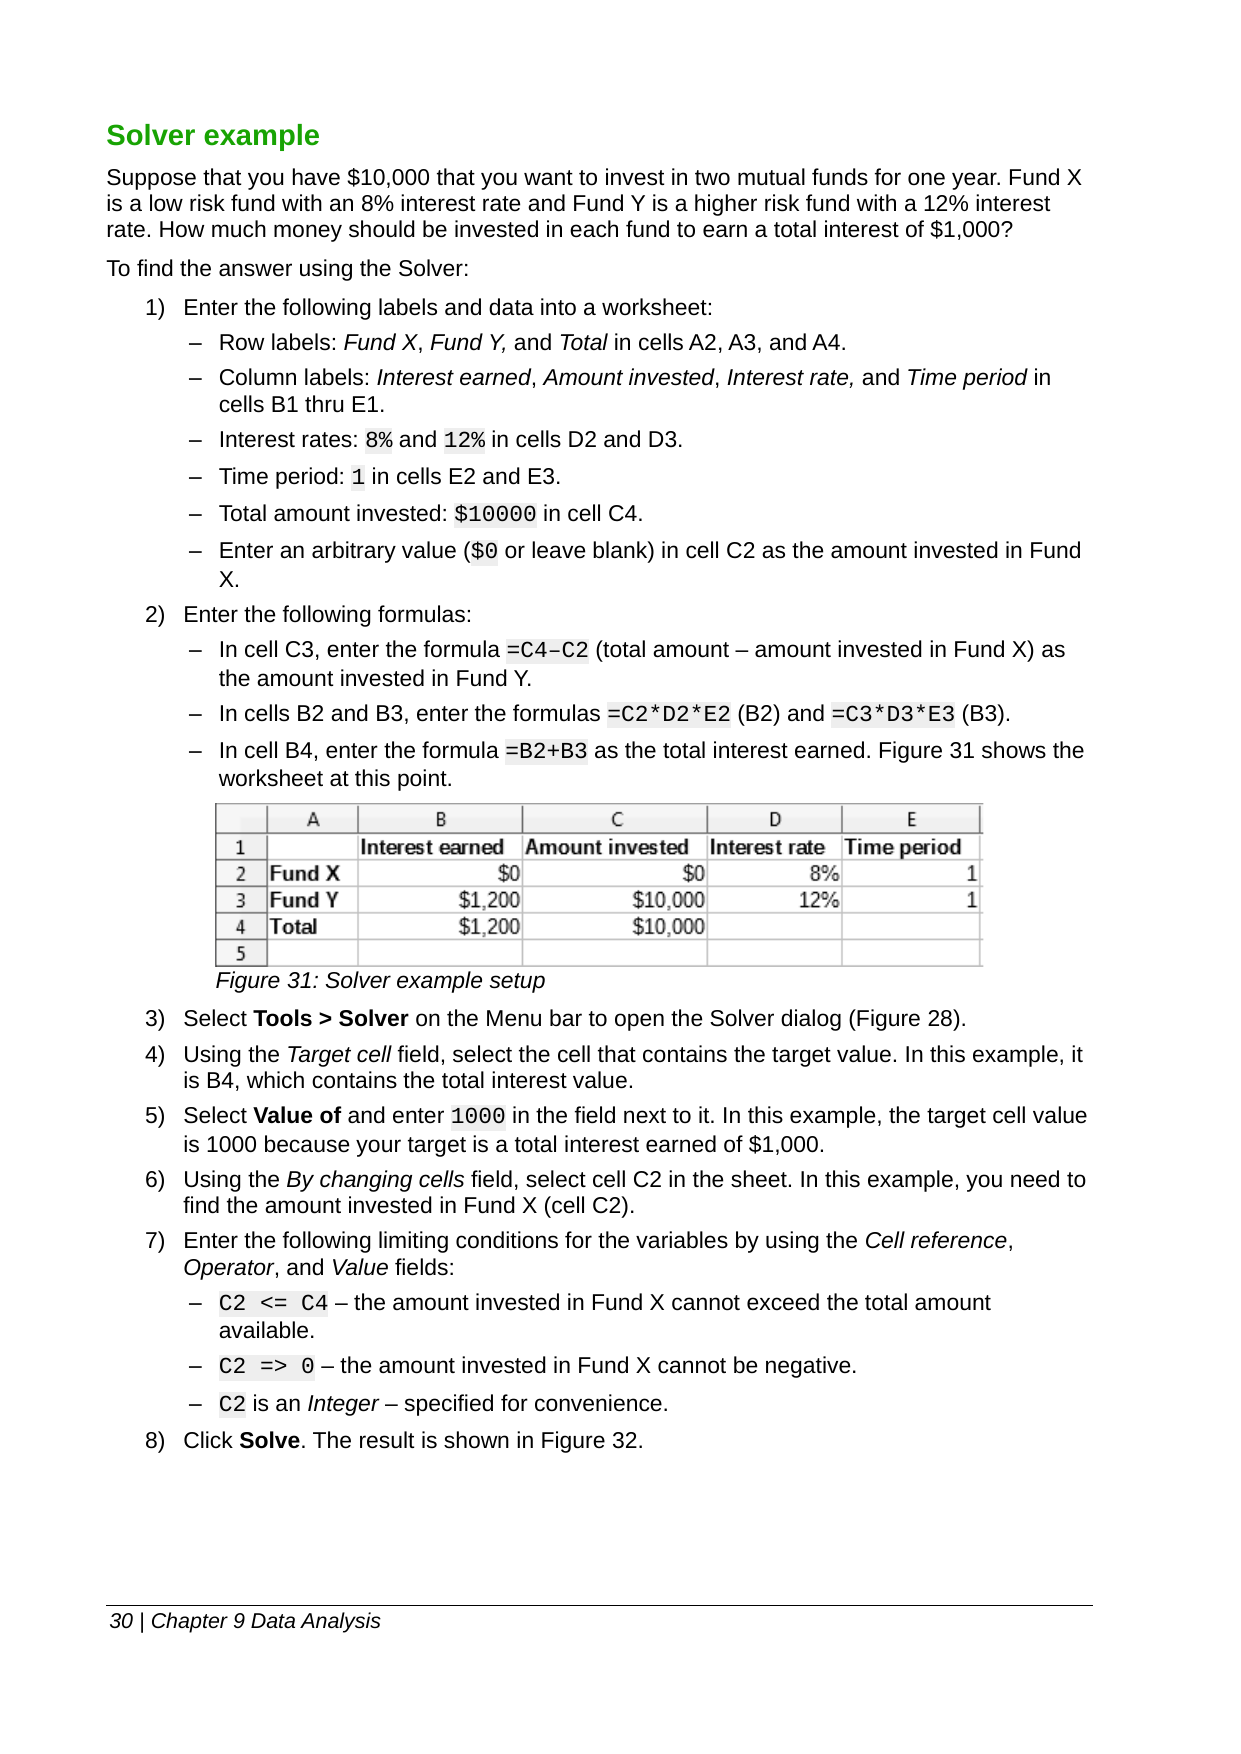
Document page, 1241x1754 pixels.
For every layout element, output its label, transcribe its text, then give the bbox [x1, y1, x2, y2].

list C2 is an Integer – specified for convenience. [189, 1389, 1093, 1418]
list In cell B4, enter the formula =B2+B3 as the total interest earned. Figure 31 shows the worksheet at this point. [189, 737, 1093, 792]
list In cell C3, enter the formula =C4–C2 (total amount – amount invested in Fund X) as the amount invested in Fund Y. [189, 636, 1093, 691]
list Interest rates: 8% and 12% in cells D2 and D3. [189, 426, 1093, 454]
picture [215, 803, 984, 967]
list Total amount invested: $10000 in cell C4. [189, 500, 1093, 528]
list Time period: 1 in cells E2 and E3. [189, 463, 1093, 491]
list Column labels: Interest earned, Amount invested, Interest rate, and Time period in cells B1 thru E1. [189, 364, 1093, 417]
list Click Solve. The result is shown in Figure 32. [165, 1427, 1093, 1453]
list Row labels: Fund X, Fund Y, and Total in cells A2, A3, and A4. [189, 329, 1093, 355]
text Figure 31: Solver example setup [215, 967, 983, 993]
list Enter the following formulas: [165, 601, 1093, 627]
list Using the By changing cells field, select cell C2 in the sheet. In this example, you need to find the amount invested in Fund X (cell C2). [165, 1166, 1093, 1218]
list Enter an arbitrary value ($0 or leave blank) in cell C2 as the amount invested in Fund X. [189, 537, 1093, 592]
list C2 <= C4 – the amount invested in Fund X cannot exceed the total amount available. [189, 1289, 1093, 1343]
list Select Value of and enter 1000 in the field next to it. In this example, the target cell value is 1000 because your target is a total interest earned of $1,000. [165, 1102, 1093, 1157]
list C2 => 0 – the amount invested in Fund X cannot be negative. [189, 1352, 1093, 1381]
list In cells B2 and B3, enter the formulas =C2*D2*E2 (B2) and =C3*D3*E3 (B3). [189, 700, 1093, 728]
list Enter the following labels and data into a worksheet: [165, 294, 1093, 320]
subtitle Solver example [106, 118, 1093, 152]
text Suppose that you have $10,000 that you want to invest in two mutual funds for one year. Fund X is a low risk fund with an 8% interest rate and Fund Y is a higher risk fund with a 12% interest rate. How much money should be invested in each fund to earn a total interest of $1,000? [106, 163, 1093, 242]
list Using the Target cell field, select the cell that contains the target value. In this example, it is B4, which contains the total interest value. [165, 1041, 1093, 1093]
list Enter the following limiting conditions for the variables by using the Cell reference, Operator, and Value fields: [165, 1227, 1093, 1280]
text To find the answer using the Solver: [106, 255, 1093, 281]
list Select Tools > Solver on the Menu bar to open the Solver dialog (Figure 28). [165, 1005, 1093, 1032]
